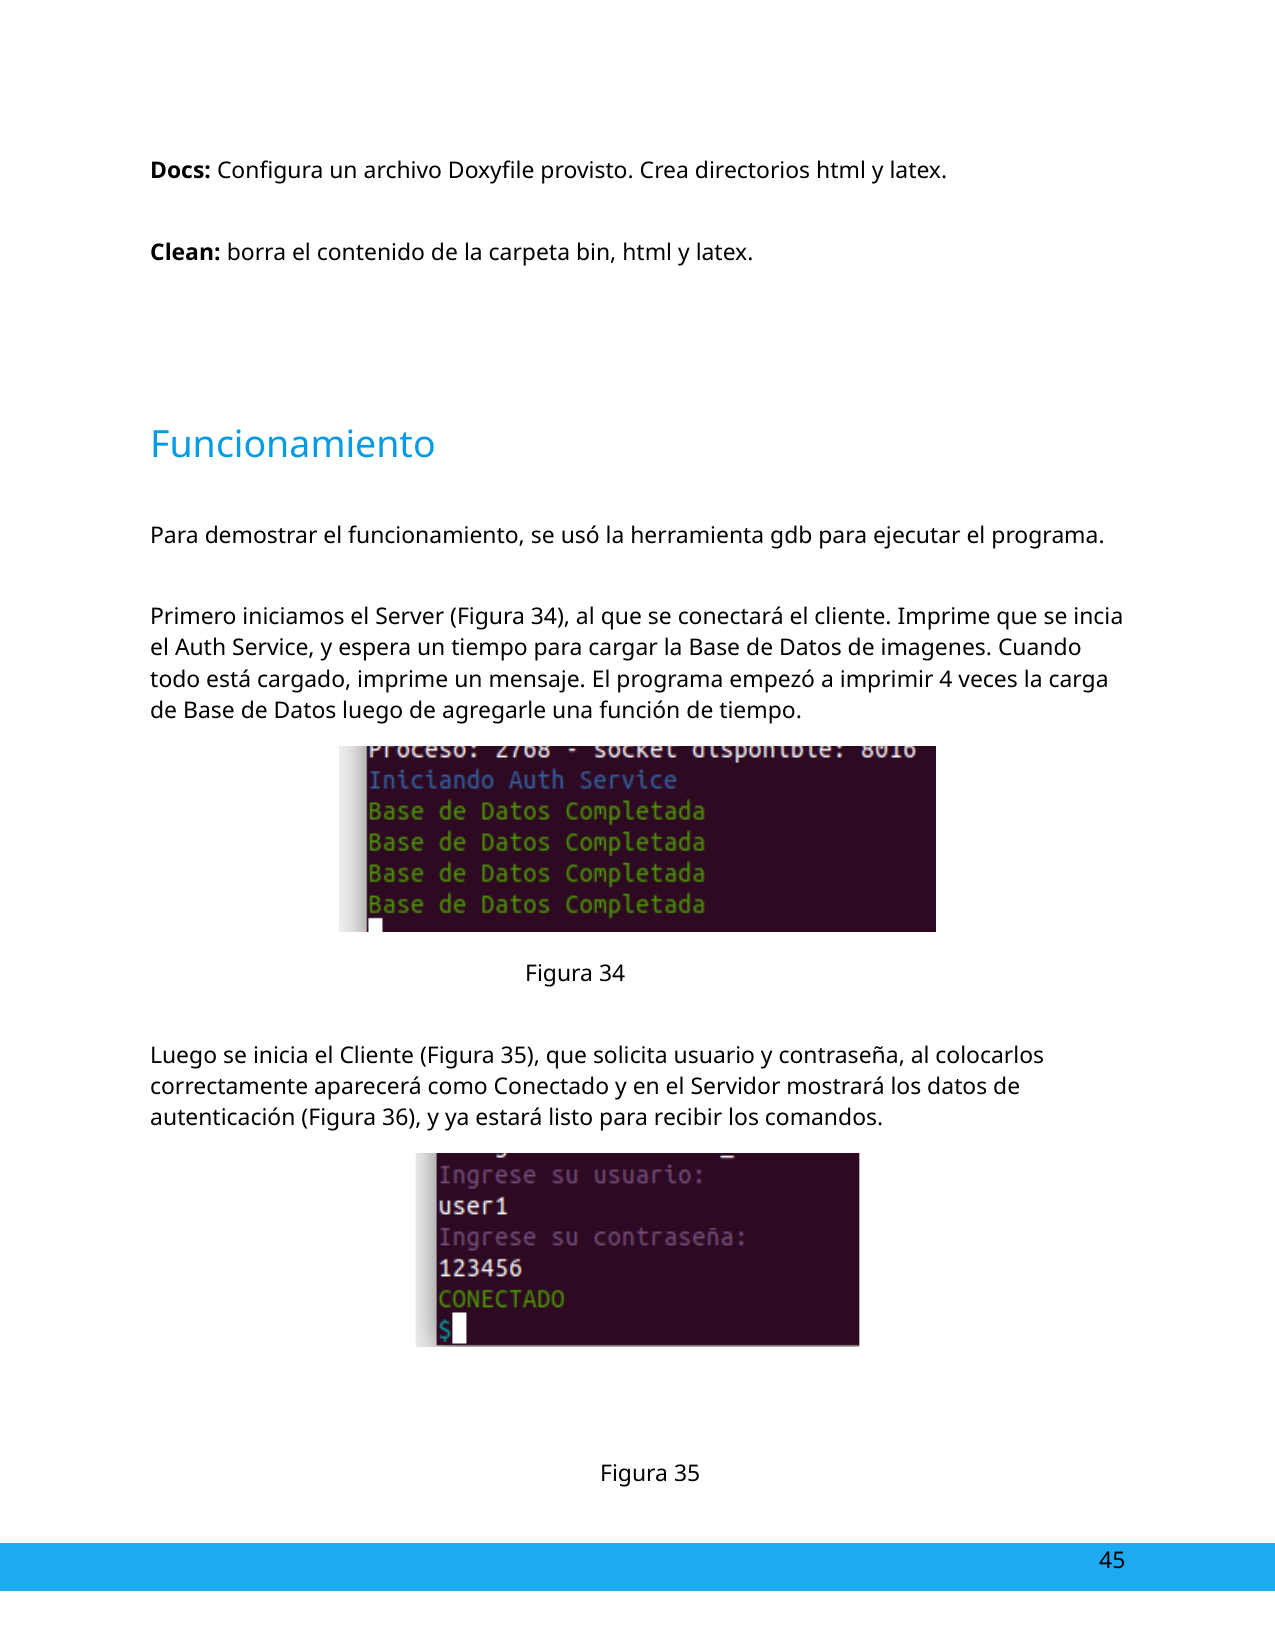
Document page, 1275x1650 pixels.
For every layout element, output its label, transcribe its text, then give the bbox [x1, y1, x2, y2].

subtitle Funcionamiento [150, 418, 1125, 469]
picture [339, 746, 936, 932]
text Para demostrar el funcionamiento, se usó la herramienta gdb para ejecutar el programa. [150, 519, 1125, 550]
text Luego se inicia el Cliente (Figura 35), que solicita usuario y contraseña, al colocarlos correctamente aparecerá como Conectado y en el Servidor mostrará los datos de autenticación (Figura 36), y ya estará listo para recibir los comandos. [150, 1039, 1125, 1132]
text Docs: Configura un archivo Doxyfile provisto. Crea directorios html y latex. [150, 154, 1125, 186]
text Figura 35 [150, 1457, 1125, 1489]
picture [0, 1543, 1275, 1591]
picture [415, 1153, 860, 1347]
text Clean: borra el contenido de la carpeta bin, html y latex. [150, 236, 1125, 267]
text Primero iniciamos el Server (Figura 34), al que se conectará el cliente. Imprime que se incia el Auth Service, y espera un tiempo para cargar la Base de Datos de imagenes. Cuando todo está cargado, imprime un mensaje. El programa empezó a imprimir 4 veces la carga de Base de Datos luego de agregarle una función de tiempo. [150, 600, 1125, 725]
text Figura 34 [150, 957, 1125, 989]
